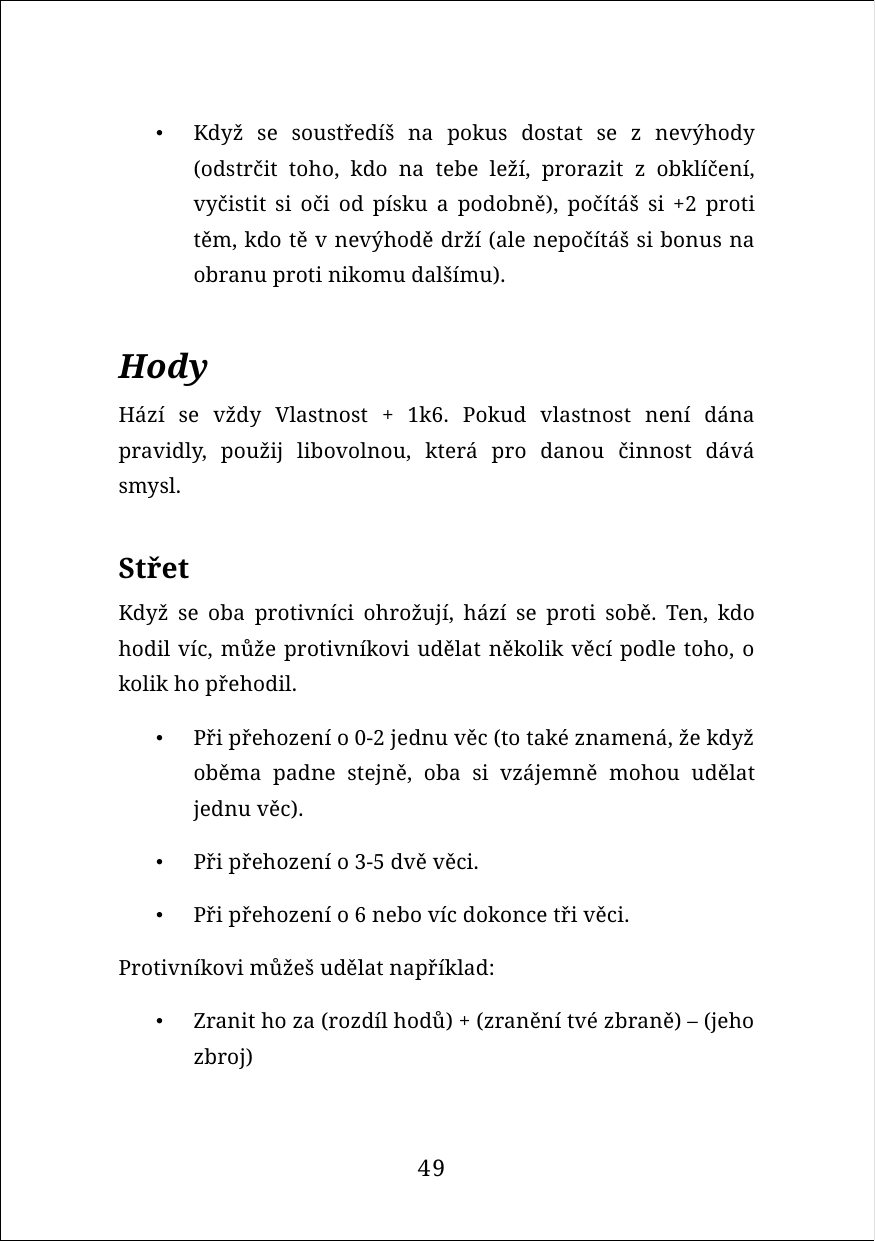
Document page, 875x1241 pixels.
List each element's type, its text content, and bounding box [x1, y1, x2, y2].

subtitle Střet [118, 548, 756, 587]
text Když se oba protivníci ohrožují, hází se proti sobě. Ten, kdo hodil víc, může protivníkovi udělat několik věcí podle toho, o kolik ho přehodil. [118, 598, 756, 698]
list Při přehození o 0-2 jednu věc (to také znamená, že když oběma padne stejně, oba si vzájemně mohou udělat jednu věc). [156, 723, 756, 822]
list Při přehození o 6 nebo víc dokonce tři věci. [156, 900, 756, 928]
text Protivníkovi můžeš udělat například: [118, 953, 756, 982]
list Když se soustředíš na pokus dostat se z nevýhody (odstrčit toho, kdo na tebe leží, prorazit z obklíčení, vyčistit si oči od písku a podobně), počítáš si +2 proti těm, kdo tě v nevýhodě drží (ale nepočítáš si bonus na obranu proti nikomu dalšímu). [156, 118, 756, 289]
list Zranit ho za (rozdíl hodů) + (zranění tvé zbraně) – (jeho zbroj) [156, 1007, 756, 1071]
text Hází se vždy Vlastnost + 1k6. Pokud vlastnost není dána pravidly, použij libovolnou, která pro danou činnost dává smysl. [118, 400, 756, 500]
subtitle Hody [118, 343, 756, 388]
list Při přehození o 3-5 dvě věci. [156, 847, 756, 875]
